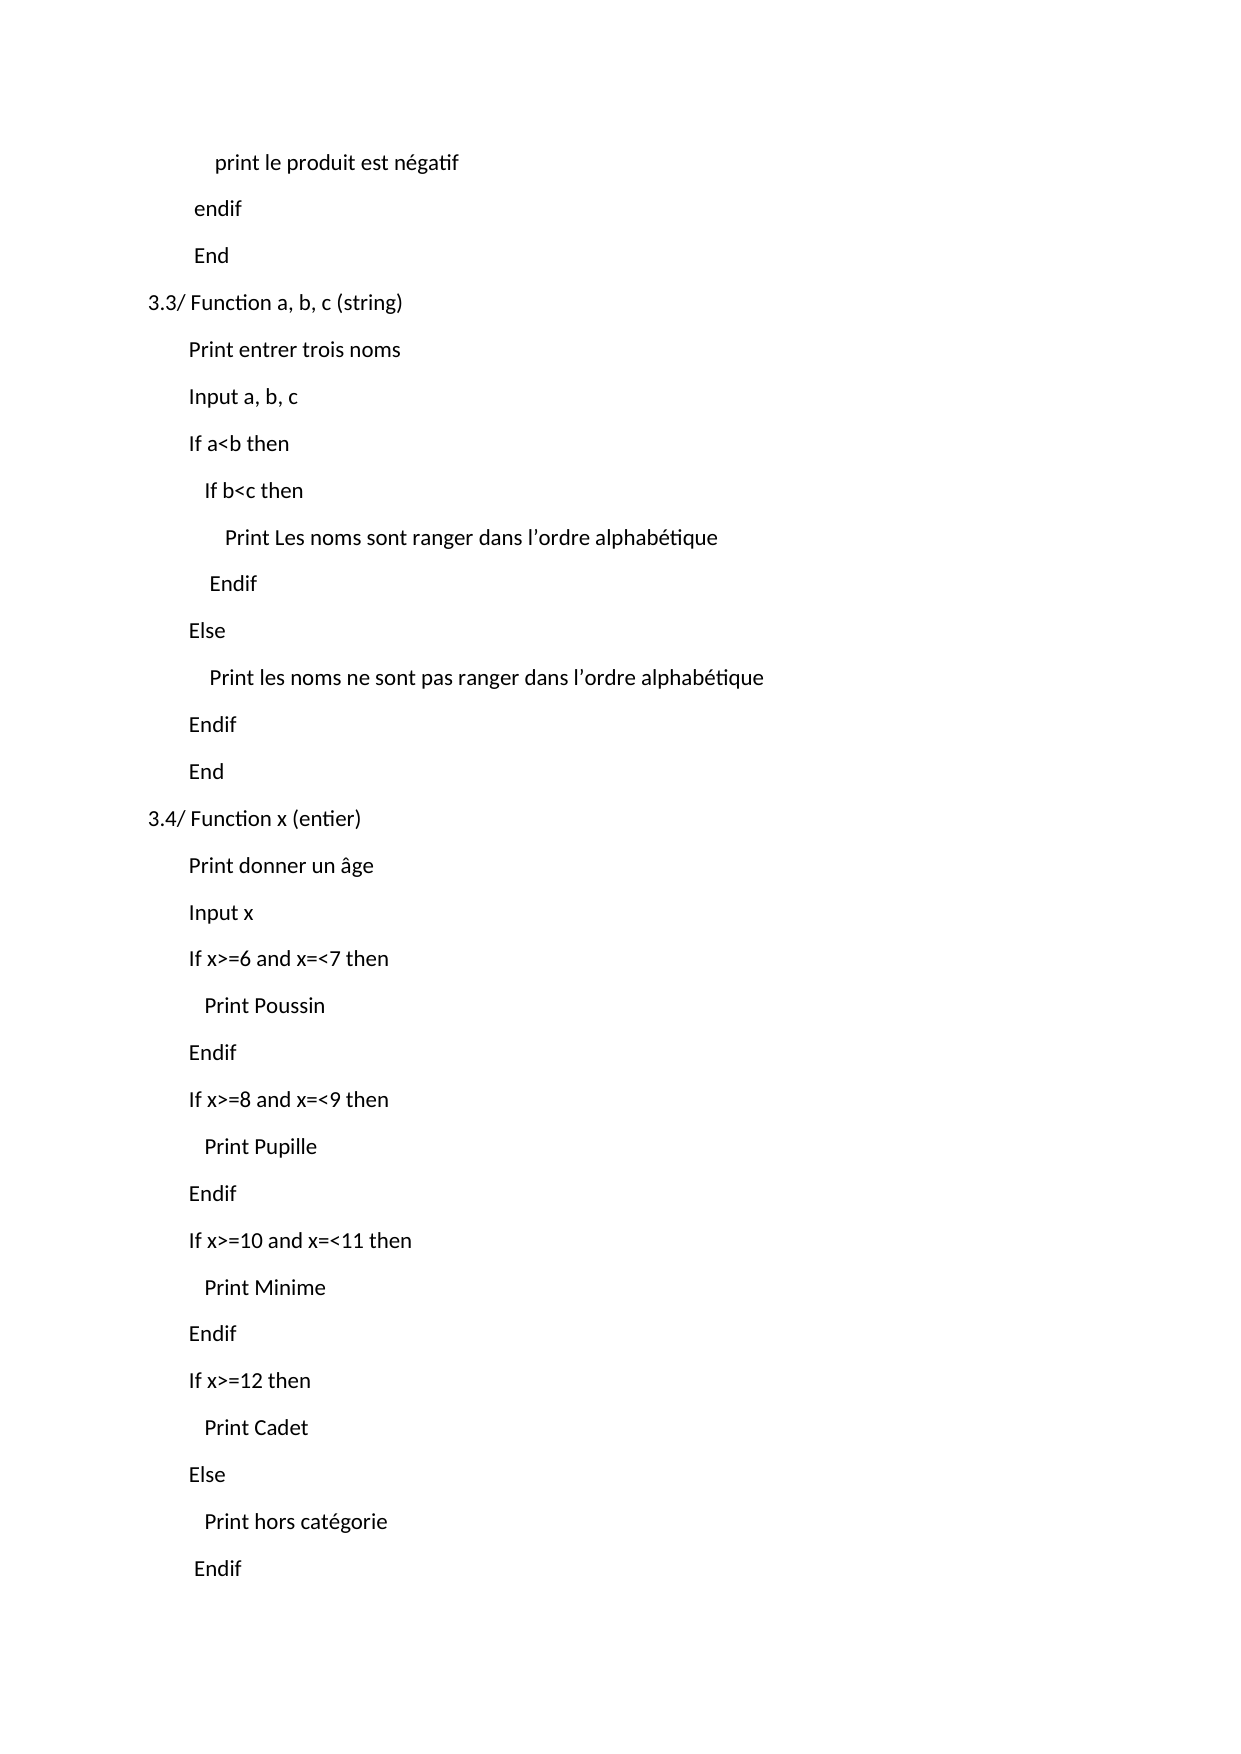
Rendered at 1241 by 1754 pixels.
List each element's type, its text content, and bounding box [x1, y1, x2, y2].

text If b<c then [148, 476, 1093, 504]
text Endif [148, 710, 1093, 738]
text Print Cadet [148, 1413, 1093, 1441]
text Print Minime [148, 1273, 1093, 1301]
text If a<b then [148, 429, 1093, 457]
text Print les noms ne sont pas ranger dans l’ordre alphabétique [148, 663, 1093, 691]
text If x>=8 and x=<9 then [148, 1085, 1093, 1113]
text Input a, b, c [148, 382, 1093, 410]
text Endif [148, 569, 1093, 597]
text Endif [148, 1554, 1093, 1582]
text If x>=12 then [148, 1366, 1093, 1394]
text Print entrer trois noms [148, 335, 1093, 363]
text Endif [148, 1179, 1093, 1207]
text Print Les noms sont ranger dans l’ordre alphabétique [148, 523, 1093, 551]
text print le produit est négatif [148, 148, 1093, 176]
text Print donner un âge [148, 851, 1093, 879]
text End [148, 241, 1093, 269]
text End [148, 757, 1093, 785]
text If x>=10 and x=<11 then [148, 1226, 1093, 1254]
text Endif [148, 1319, 1093, 1347]
text Print Pupille [148, 1132, 1093, 1160]
text Print hors catégorie [148, 1507, 1093, 1535]
text Else [148, 616, 1093, 644]
text 3.4/ Function x (entier) [148, 804, 1093, 832]
text Print Poussin [148, 991, 1093, 1019]
text Else [148, 1460, 1093, 1488]
text 3.3/ Function a, b, c (string) [148, 288, 1093, 316]
text Endif [148, 1038, 1093, 1066]
text endif [148, 194, 1093, 222]
text Input x [148, 898, 1093, 926]
text If x>=6 and x=<7 then [148, 944, 1093, 972]
